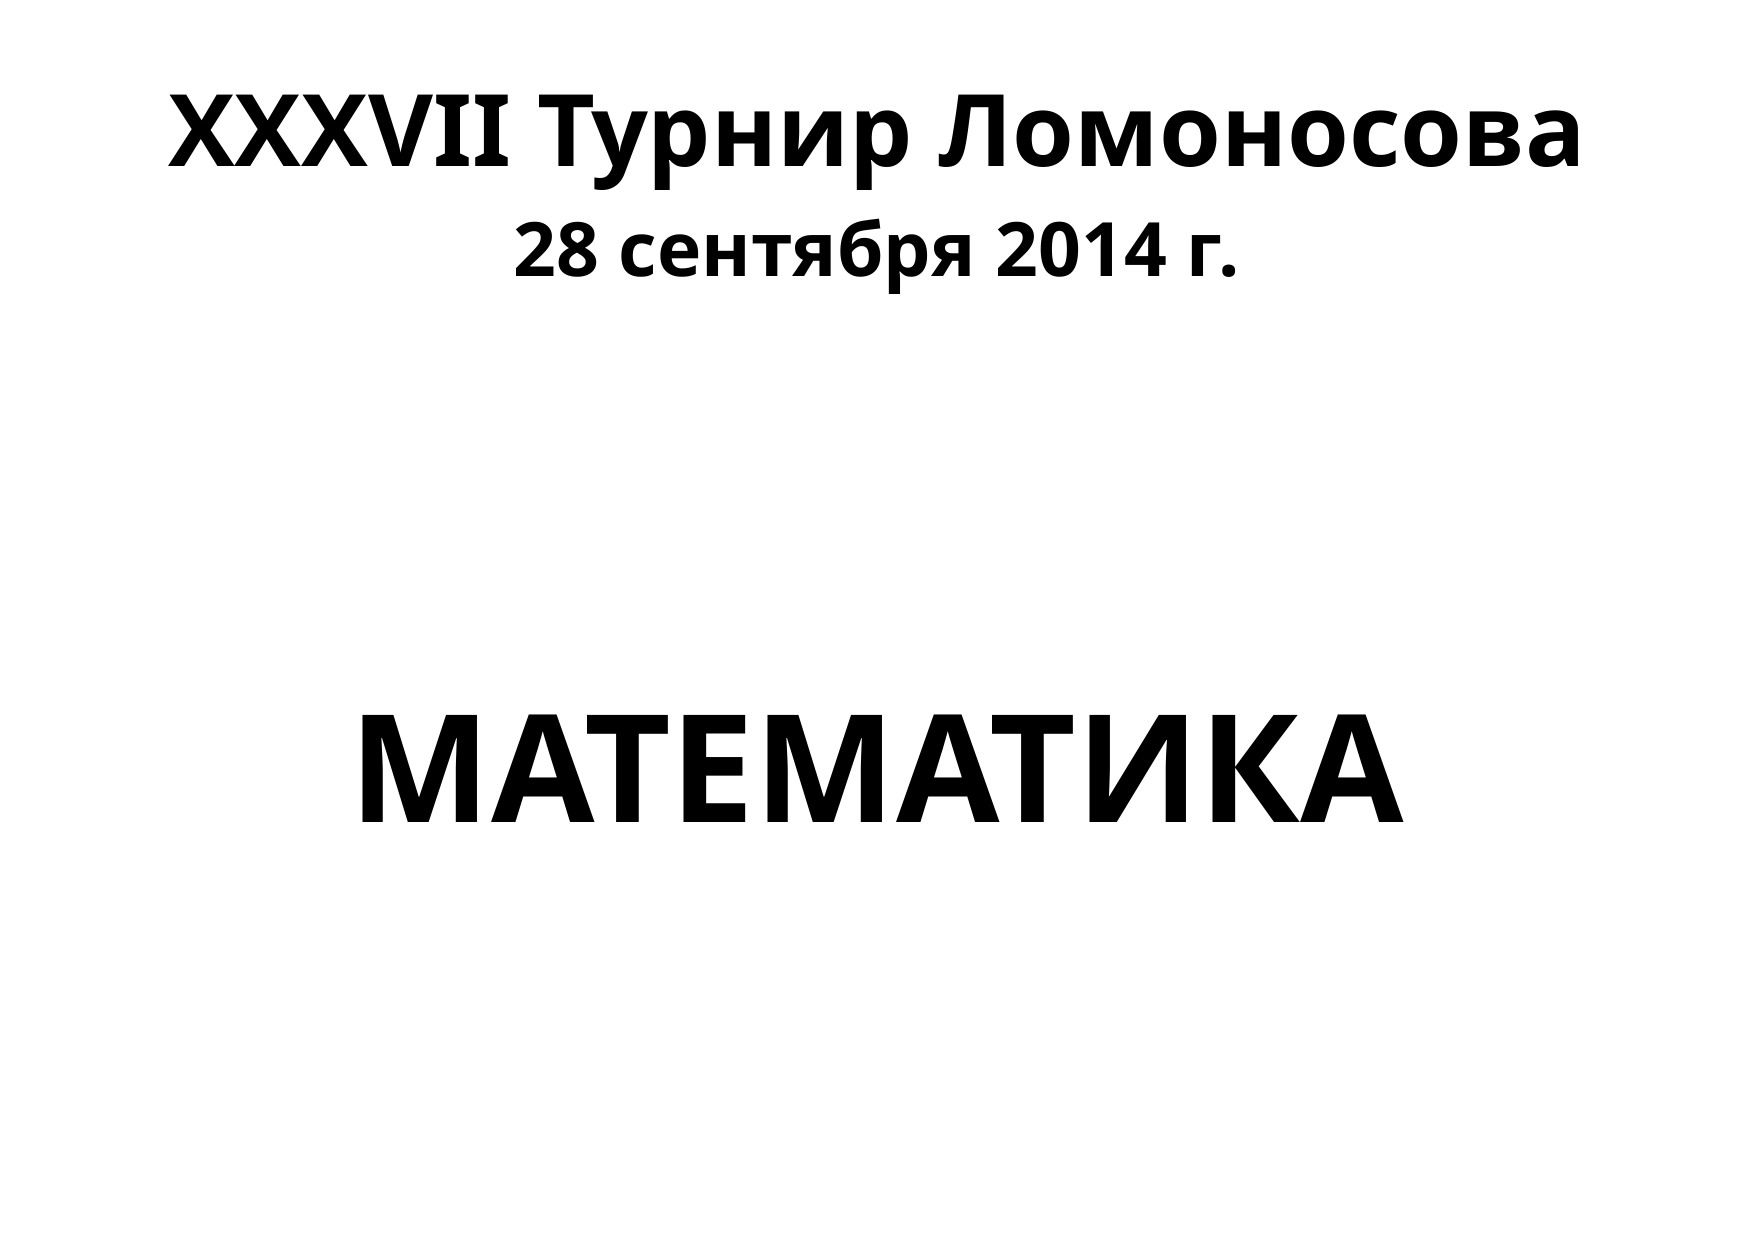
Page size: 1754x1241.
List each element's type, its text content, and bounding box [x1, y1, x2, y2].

text МАТЕМАТИКА [60, 662, 1693, 866]
text 28 сентября 2014 г. [60, 196, 1693, 298]
text XXXVII Турнир Ломоносова [60, 60, 1693, 196]
